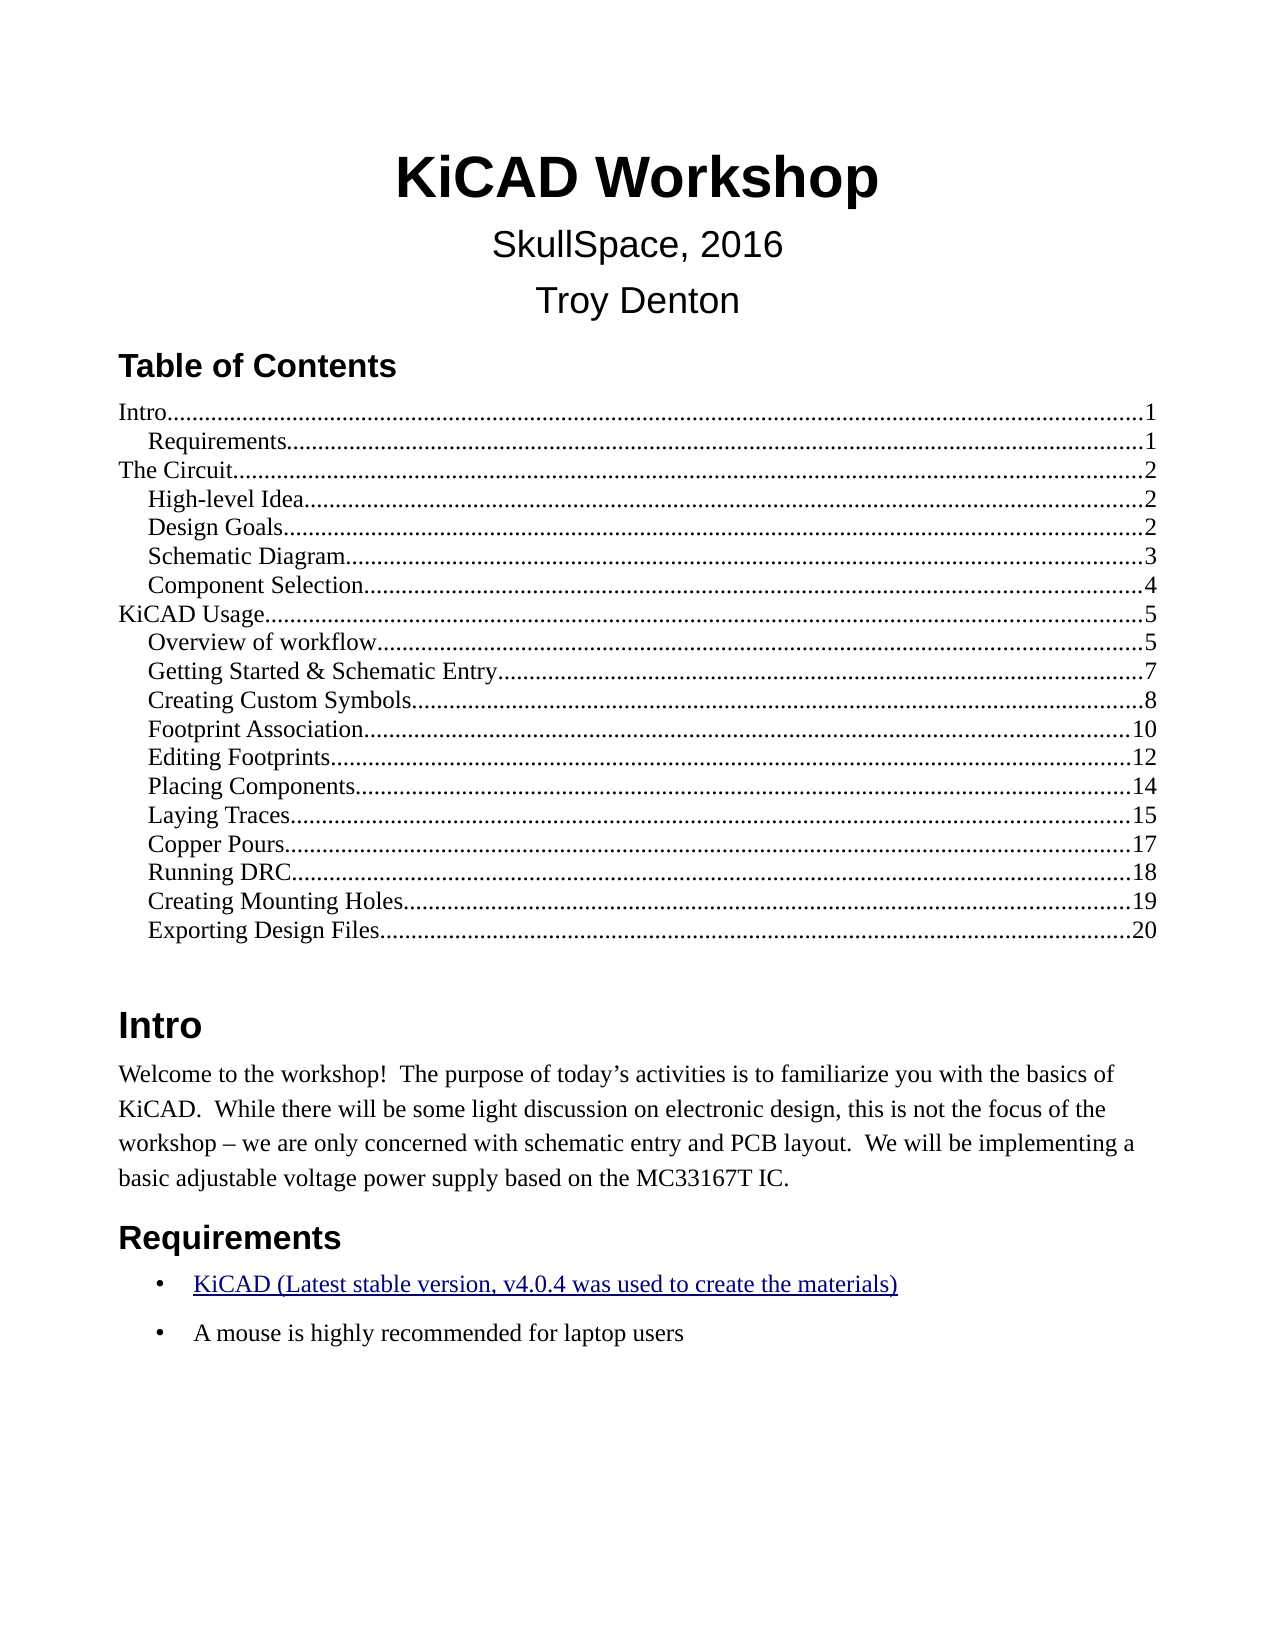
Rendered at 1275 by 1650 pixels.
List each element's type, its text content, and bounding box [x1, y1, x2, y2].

text Creating Custom Symbols 8 [148, 685, 1157, 714]
text KiCAD Usage 5 [118, 599, 1157, 627]
title KiCAD Workshop [118, 143, 1157, 210]
text High-level Idea 2 [148, 484, 1157, 512]
text Design Goals 2 [148, 512, 1157, 541]
text Creating Mounting Holes 19 [148, 886, 1157, 915]
subtitle Intro [118, 1003, 1157, 1047]
subtitle SkullSpace, 2016 [118, 223, 1157, 266]
text The Circuit 2 [118, 455, 1157, 484]
text Getting Started & Schematic Entry 7 [148, 656, 1157, 685]
text Intro 1 [118, 397, 1157, 426]
subtitle Table of Contents [118, 346, 1157, 385]
text Placing Components 14 [148, 771, 1157, 800]
list A mouse is highly recommended for laptop users [156, 1318, 1157, 1347]
subtitle Troy Denton [118, 278, 1157, 321]
text Schematic Diagram 3 [148, 541, 1157, 570]
text Welcome to the workshop! The purpose of today’s activities is to familiarize you with the basics of KiCAD. While there will be some light discussion on electronic design, this is not the focus of the workshop – we are only concerned with schematic entry and PCB layout. We will be implementing a basic adjustable voltage power supply based on the MC33167T IC. [118, 1059, 1157, 1191]
text Requirements 1 [148, 426, 1157, 455]
text Footprint Association 10 [148, 714, 1157, 742]
text Exporting Design Files 20 [148, 915, 1157, 944]
list KiCAD (Latest stable version, v4.0.4 was used to create the materials) [156, 1269, 1157, 1298]
subtitle Requirements [118, 1218, 1157, 1257]
text Running DRC 18 [148, 857, 1157, 886]
text Overview of workflow 5 [148, 627, 1157, 656]
text Editing Footprints 12 [148, 742, 1157, 771]
text Component Selection 4 [148, 570, 1157, 599]
text Laying Traces 15 [148, 800, 1157, 829]
text Copper Pours 17 [148, 829, 1157, 857]
